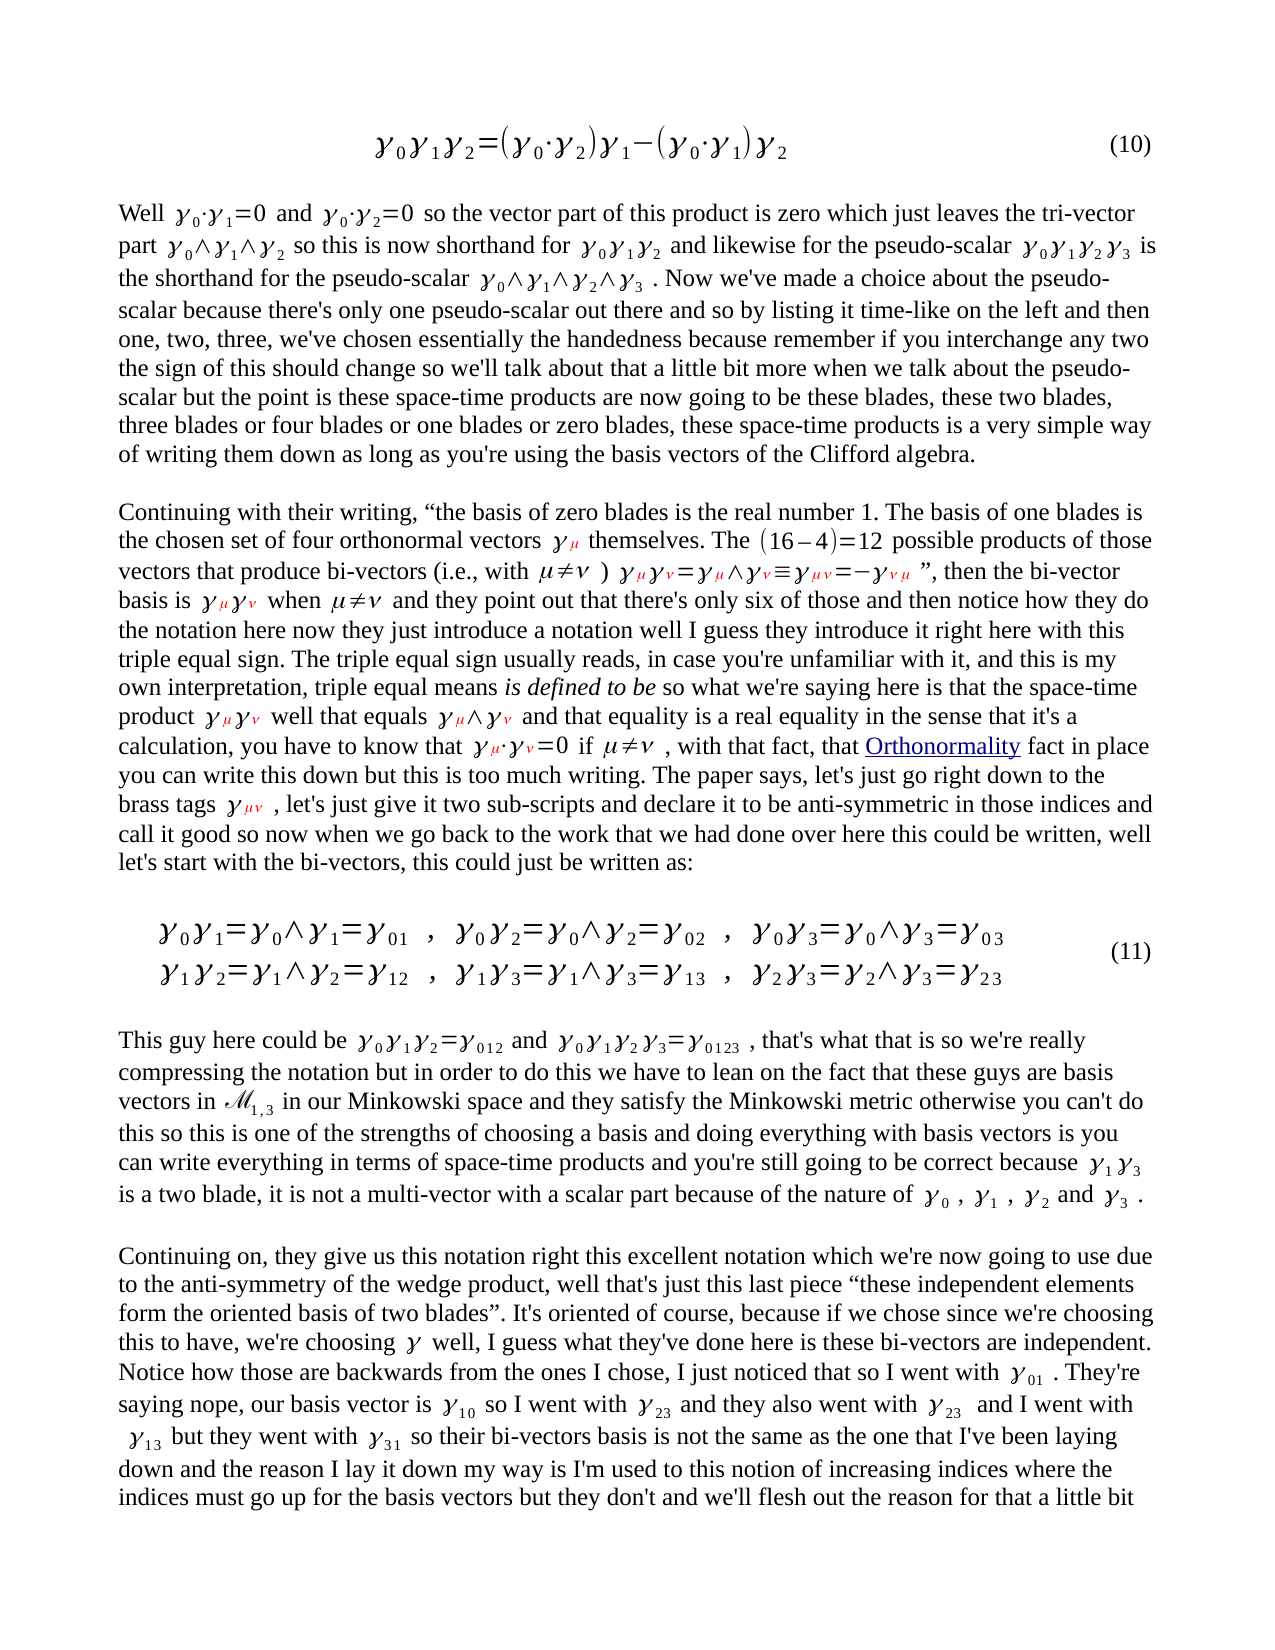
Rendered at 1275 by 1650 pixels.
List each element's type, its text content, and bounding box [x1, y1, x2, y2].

table_header (11) [1041, 905, 1157, 996]
table_header [118, 905, 1041, 996]
text This guy here could beand, that's what that is so we're really compressing the notation but in order to do this we have to lean on the fact that these guys are basis vectors inin our Minkowski space and they satisfy the Minkowski metric otherwise you can't do this so this is one of the strengths of choosing a basis and doing everything with basis vectors is you can write everything in terms of space-time products and you're still going to be correct becauseis a two blade, it is not a multi-vector with a scalar part because of the nature of,,and. [118, 1025, 1157, 1212]
table_header [118, 118, 1041, 169]
text Wellandso the vector part of this product is zero which just leaves the tri-vector partso this is now shorthand forand likewise for the pseudo-scalaris the shorthand for the pseudo-scalar. Now we've made a choice about the pseudo-scalar because there's only one pseudo-scalar out there and so by listing it time-like on the left and then one, two, three, we've chosen essentially the handedness because remember if you interchange any two the sign of this should change so we'll talk about that a little bit more when we talk about the pseudo-scalar but the point is these space-time products are now going to be these blades, these two blades, three blades or four blades or one blades or zero blades, these space-time products is a very simple way of writing them down as long as you're using the basis vectors of the Clifford algebra. [118, 198, 1157, 468]
text Continuing with their writing, “the basis of zero blades is the real number 1. The basis of one blades is the chosen set of four orthonormal vectorsthemselves. Thepossible products of those vectors that produce bi-vectors (i.e., with)”, then the bi-vector basis iswhenand they point out that there's only six of those and then notice how they do the notation here now they just introduce a notation well I guess they introduce it right here with this triple equal sign. The triple equal sign usually reads, in case you're unfamiliar with it, and this is my own interpretation, triple equal means is defined to be so what we're saying here is that the space-time productwell that equalsand that equality is a real equality in the sense that it's a calculation, you have to know thatif, with that fact, that Orthonormality fact in place you can write this down but this is too much writing. The paper says, let's just go right down to the brass tags, let's just give it two sub-scripts and declare it to be anti-symmetric in those indices and call it good so now when we go back to the work that we had done over here this could be written, well let's start with the bi-vectors, this could just be written as: [118, 497, 1157, 876]
table_header (10) [1041, 118, 1157, 169]
text Continuing on, they give us this notation right this excellent notation which we're now going to use due to the anti-symmetry of the wedge product, well that's just this last piece “these independent elements form the oriented basis of two blades”. It's oriented of course, because if we chose since we're choosing this to have, we're choosingwell, I guess what they've done here is these bi-vectors are independent. Notice how those are backwards from the ones I chose, I just noticed that so I went with. They're saying nope, our basis vector isso I went withand they also went with and I went withbut they went withso their bi-vectors basis is not the same as the one that I've been laying down and the reason I lay it down my way is I'm used to this notion of increasing indices where the indices must go up for the basis vectors but they don't and we'll flesh out the reason for that a little bit [118, 1241, 1157, 1511]
